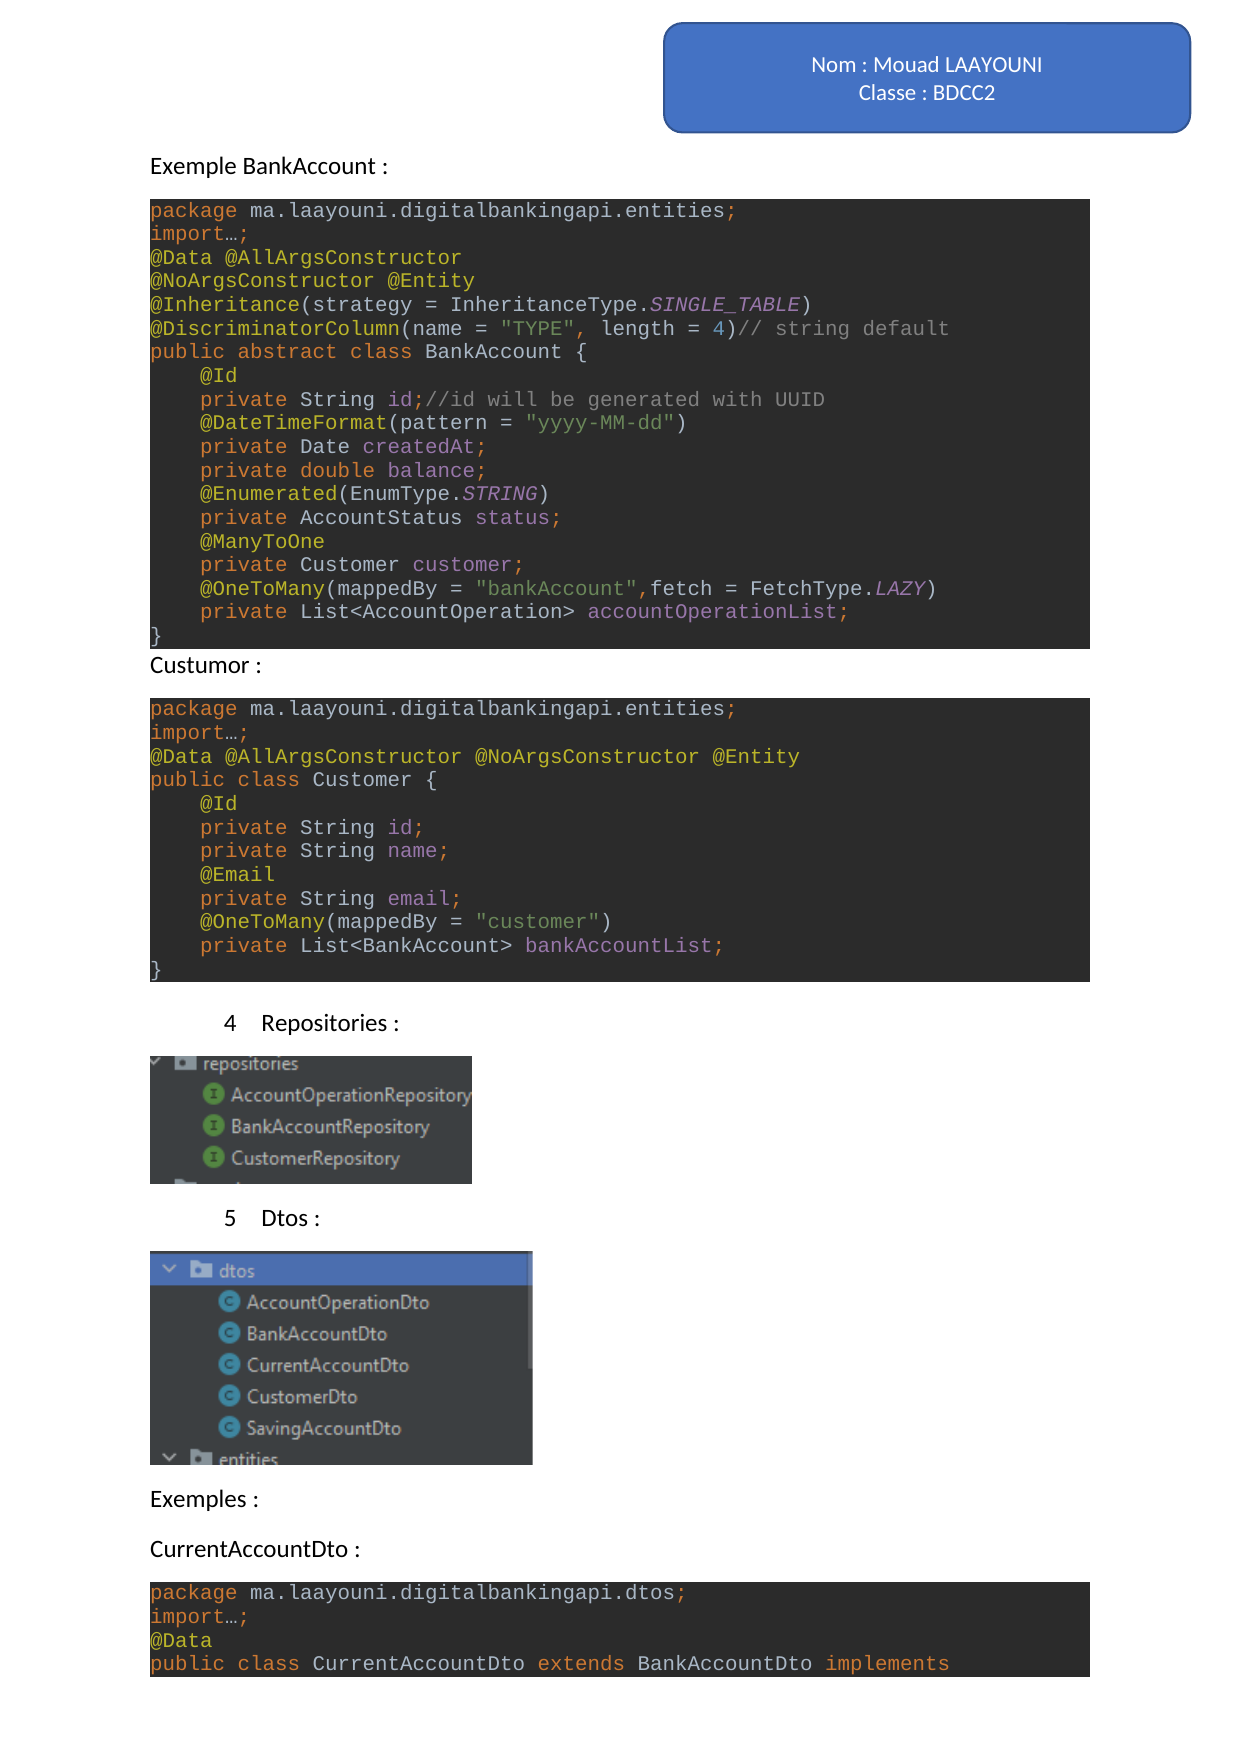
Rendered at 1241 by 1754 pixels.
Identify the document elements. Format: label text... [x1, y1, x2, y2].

text package ma.laayouni.digitalbankingapi.entities; import…; @Data @AllArgsConstructor @NoArgsConstructor @Entity public class Customer { @Id private String id; private String name; @Email private String email; @OneToMany(mappedBy = "customer") private List<BankAccount> bankAccountList; } [150, 698, 1090, 982]
picture [150, 1056, 472, 1184]
text Custumor : [150, 649, 1090, 679]
text CurrentAccountDto : [150, 1533, 1090, 1563]
text Exemple BankAccount : [150, 150, 1090, 181]
picture [150, 1251, 533, 1465]
text Exemples : [150, 1483, 1090, 1514]
list Repositories : [224, 1007, 1090, 1038]
list Dtos : [224, 1202, 1090, 1233]
text package ma.laayouni.digitalbankingapi.dtos; import…; @Data public class CurrentAccountDto extends BankAccountDto implements [150, 1582, 1090, 1677]
text package ma.laayouni.digitalbankingapi.entities; import…; @Data @AllArgsConstructor @NoArgsConstructor @Entity @Inheritance(strategy = InheritanceType.SINGLE_TABLE) @DiscriminatorColumn(name = "TYPE", length = 4)// string default public abstract class BankAccount { @Id private String id;//id will be generated with UUID @DateTimeFormat(pattern = "yyyy-MM-dd") private Date createdAt; private double balance; @Enumerated(EnumType.STRING) private AccountStatus status; @ManyToOne private Customer customer; @OneToMany(mappedBy = "bankAccount",fetch = FetchType.LAZY) private List<AccountOperation> accountOperationList; } [150, 199, 1090, 649]
